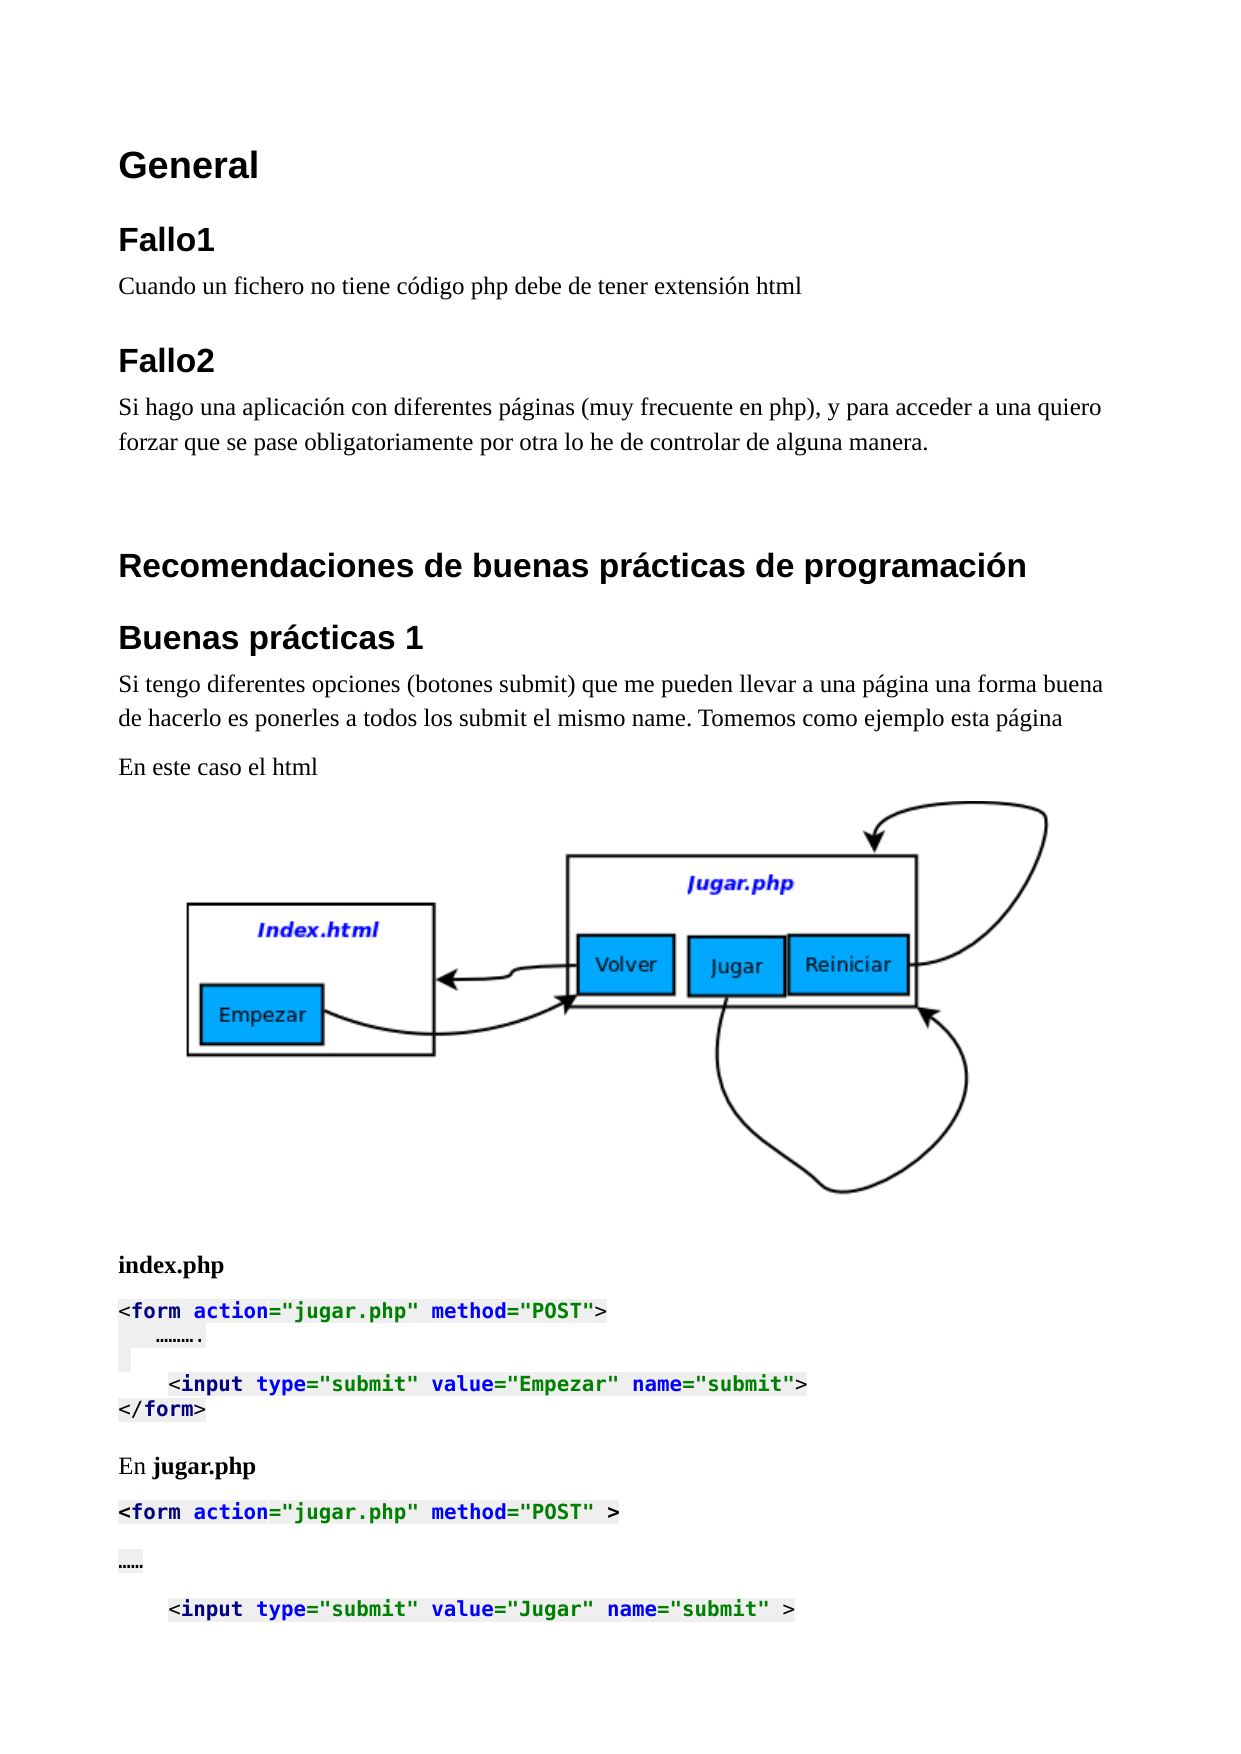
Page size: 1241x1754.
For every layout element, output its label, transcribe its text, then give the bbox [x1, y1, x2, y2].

text <input type="submit" value="Jugar" name="submit" > [118, 1597, 1122, 1623]
subtitle Fallo1 [118, 220, 1122, 259]
picture [186, 801, 1054, 1196]
text index.php [118, 1250, 1122, 1279]
subtitle Recomendaciones de buenas prácticas de programación [118, 546, 1122, 584]
text Si hago una aplicación con diferentes páginas (muy frecuente en php), y para acceder a una quiero forzar que se pase obligatoriamente por otra lo he de controlar de alguna manera. [118, 392, 1122, 456]
text Cuando un fichero no tiene código php debe de tener extensión html [118, 271, 1122, 300]
text En jugar.php [118, 1451, 1122, 1480]
text <form action="jugar.php" method="POST" > [118, 1500, 1122, 1524]
text ………. [118, 1323, 1122, 1348]
subtitle Fallo2 [118, 341, 1122, 380]
subtitle Buenas prácticas 1 [118, 618, 1122, 656]
text <form action="jugar.php" method="POST"> [118, 1299, 1122, 1323]
text …… [118, 1549, 1122, 1573]
text En este caso el html [118, 752, 1122, 781]
text Si tengo diferentes opciones (botones submit) que me pueden llevar a una página una forma buena de hacerlo es ponerles a todos los submit el mismo name. Tomemos como ejemplo esta página [118, 669, 1122, 732]
text <input type="submit" value="Empezar" name="submit"> [118, 1372, 1122, 1397]
subtitle General [118, 143, 1122, 187]
text </form> [118, 1397, 1122, 1422]
